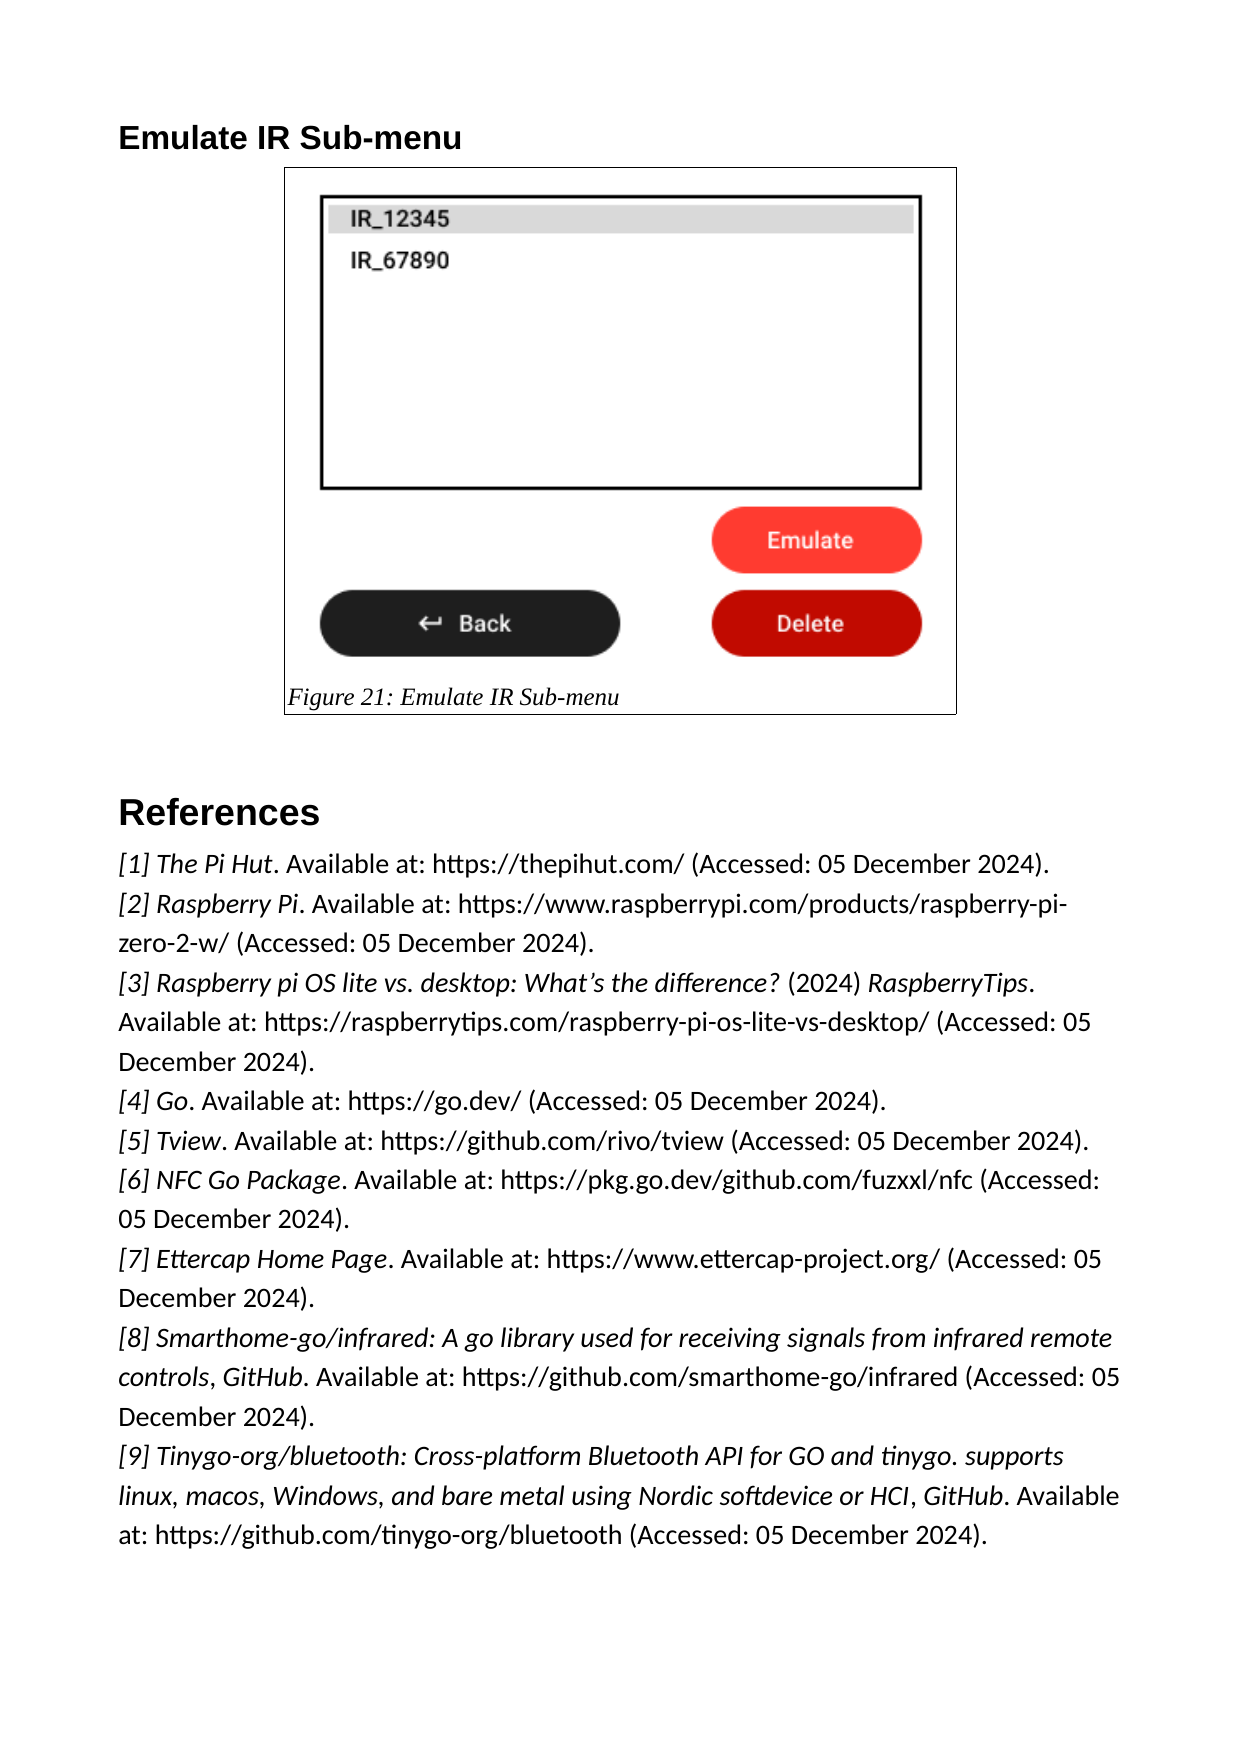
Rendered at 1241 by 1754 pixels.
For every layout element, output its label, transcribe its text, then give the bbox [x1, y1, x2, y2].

subtitle Emulate IR Sub-menu [118, 118, 1122, 157]
picture [287, 182, 953, 682]
text [1] The Pi Hut. Available at: https://thepihut.com/ (Accessed: 05 December 2024). [118, 846, 1122, 881]
text [2] Raspberry Pi. Available at: https://www.raspberrypi.com/products/raspberry-pi-zero-2-w/ (Accessed: 05 December 2024). [118, 886, 1122, 959]
subtitle References [118, 791, 1122, 834]
text [5] Tview. Available at: https://github.com/rivo/tview (Accessed: 05 December 2024). [118, 1122, 1122, 1157]
text Figure 21: Emulate IR Sub-menu [287, 682, 953, 711]
text [8] Smarthome-go/infrared: A go library used for receiving signals from infrared remote controls, GitHub. Available at: https://github.com/smarthome-go/infrared (Accessed: 05 December 2024). [118, 1320, 1122, 1433]
text [9] Tinygo-org/bluetooth: Cross-platform Bluetooth API for GO and tinygo. supports linux, macos, Windows, and bare metal using Nordic softdevice or HCI, GitHub. Available at: https://github.com/tinygo-org/bluetooth (Accessed: 05 December 2024). [118, 1438, 1122, 1552]
text [3] Raspberry pi OS lite vs. desktop: What’s the difference? (2024) RaspberryTips. Available at: https://raspberrytips.com/raspberry-pi-os-lite-vs-desktop/ (Accessed: 05 December 2024). [118, 964, 1122, 1078]
text [6] NFC Go Package. Available at: https://pkg.go.dev/github.com/fuzxxl/nfc (Accessed: 05 December 2024). [118, 1162, 1122, 1236]
text [4] Go. Available at: https://go.dev/ (Accessed: 05 December 2024). [118, 1083, 1122, 1117]
text [7] Ettercap Home Page. Available at: https://www.ettercap-project.org/ (Accessed: 05 December 2024). [118, 1241, 1122, 1315]
